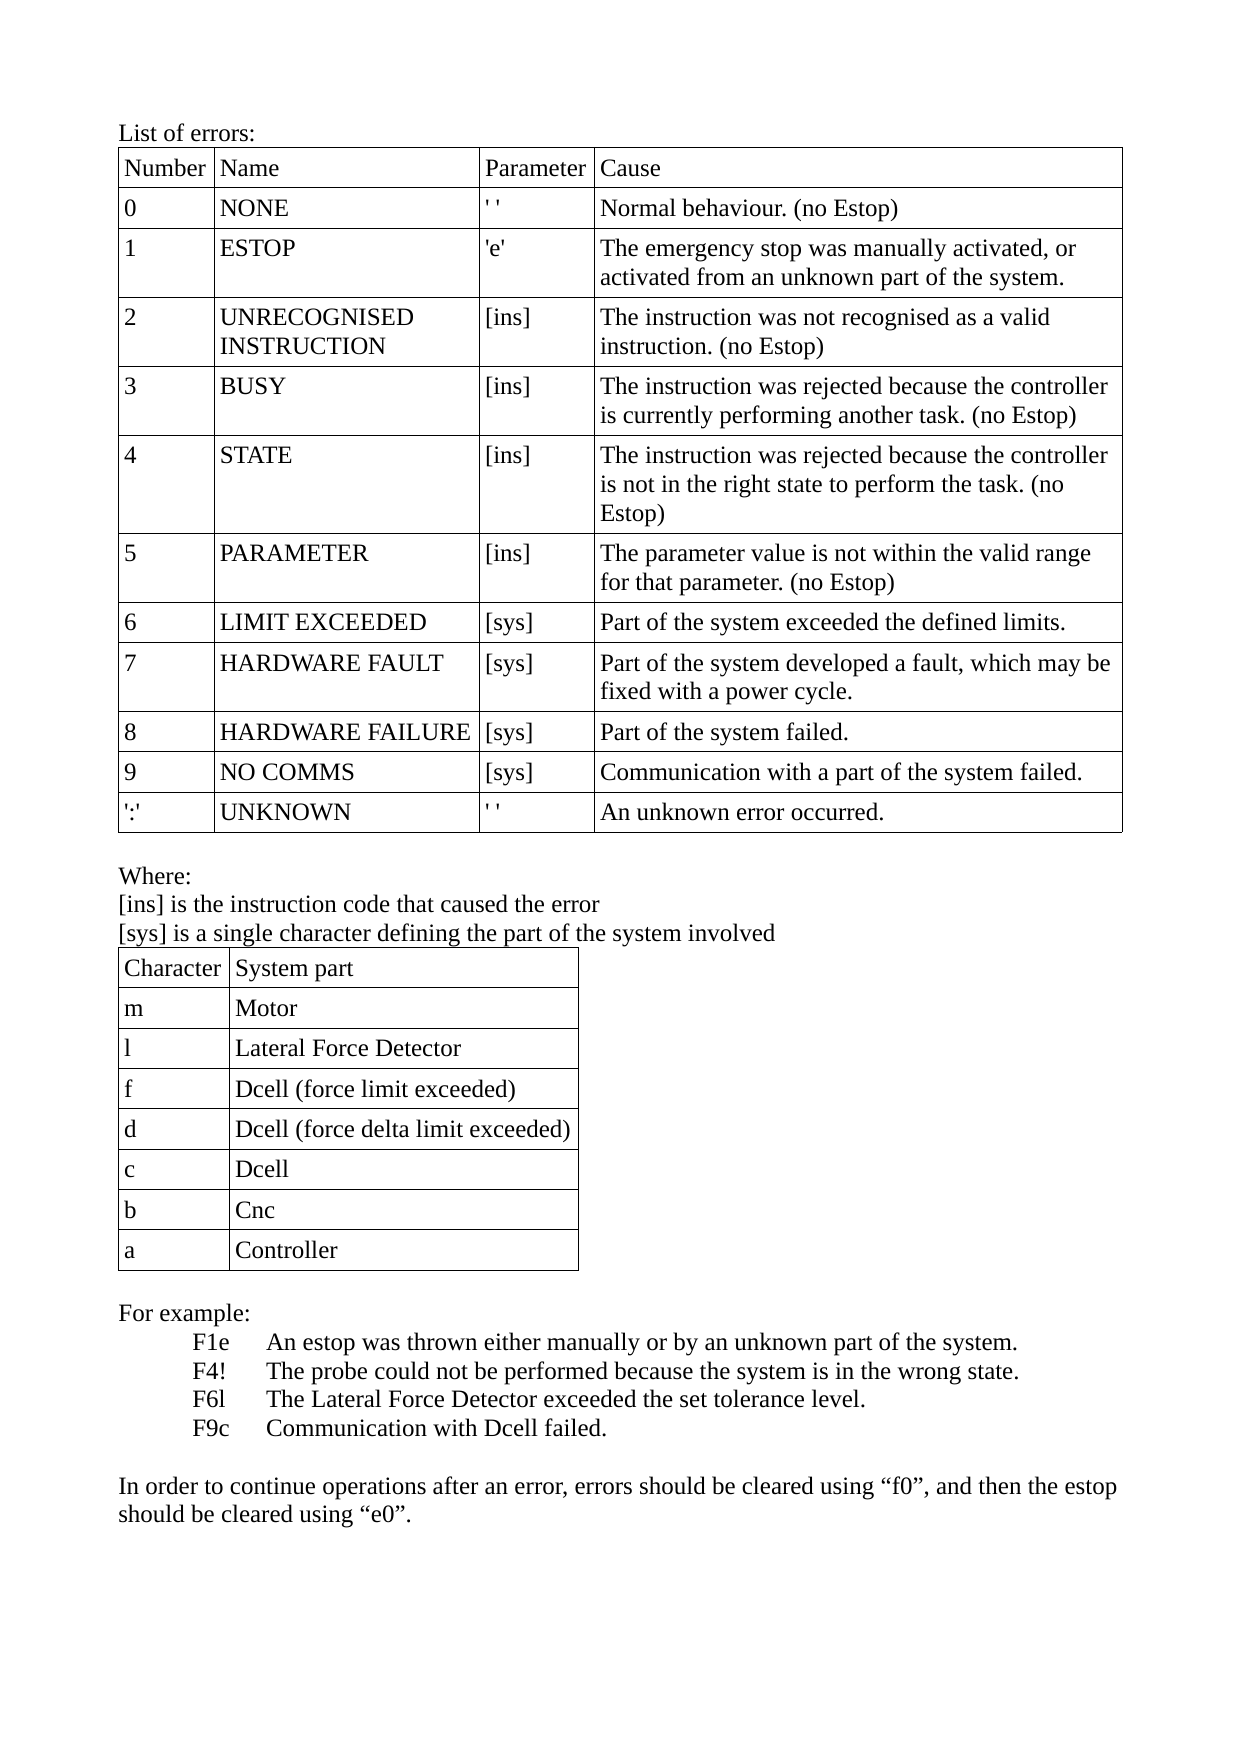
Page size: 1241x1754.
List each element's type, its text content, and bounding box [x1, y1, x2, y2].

table_cell The instruction was rejected because the controller is not in the right state to perform the task. (no Estop) [595, 436, 1122, 532]
text [ins] is the instruction code that caused the error [118, 889, 1122, 918]
table_header Character [119, 948, 229, 987]
text Where: [118, 861, 1122, 889]
table_cell ' ' [480, 793, 594, 832]
table_cell 7 [119, 643, 214, 711]
table_cell l [119, 1029, 229, 1068]
table_cell 9 [119, 752, 214, 792]
text [sys] is a single character defining the part of the system involved [118, 918, 1122, 947]
table_cell 2 [119, 298, 214, 366]
table_cell 3 [119, 367, 214, 435]
table_cell [ins] [480, 367, 594, 435]
table_cell UNKNOWN [215, 793, 479, 832]
table_cell STATE [215, 436, 479, 532]
table_cell Motor [230, 988, 578, 1028]
table_header Parameter [480, 148, 594, 187]
table_cell The instruction was not recognised as a valid instruction. (no Estop) [595, 298, 1122, 366]
table_cell Normal behaviour. (no Estop) [595, 188, 1122, 227]
table_cell NONE [215, 188, 479, 227]
table_cell ' ' [480, 188, 594, 227]
table_cell ESTOP [215, 229, 479, 297]
table_cell 8 [119, 712, 214, 751]
text For example: [118, 1298, 1122, 1327]
table_cell [sys] [480, 752, 594, 792]
text F1e An estop was thrown either manually or by an unknown part of the system. [118, 1327, 1122, 1356]
table_cell An unknown error occurred. [595, 793, 1122, 832]
table_header Cause [595, 148, 1122, 187]
text F9c Communication with Dcell failed. [118, 1413, 1122, 1442]
table_cell UNRECOGNISED INSTRUCTION [215, 298, 479, 366]
table_cell 'e' [480, 229, 594, 297]
table_cell The instruction was rejected because the controller is currently performing another task. (no Estop) [595, 367, 1122, 435]
text F4! The probe could not be performed because the system is in the wrong state. [118, 1356, 1122, 1384]
table_cell HARDWARE FAULT [215, 643, 479, 711]
table_cell The parameter value is not within the valid range for that parameter. (no Estop) [595, 534, 1122, 602]
table_cell Lateral Force Detector [230, 1029, 578, 1068]
table_cell [ins] [480, 436, 594, 532]
table_cell d [119, 1109, 229, 1148]
table_cell [sys] [480, 643, 594, 711]
table_cell Dcell (force limit exceeded) [230, 1069, 578, 1108]
table_cell Dcell [230, 1150, 578, 1189]
table_cell [ins] [480, 298, 594, 366]
table_cell Cnc [230, 1190, 578, 1229]
table_cell The emergency stop was manually activated, or activated from an unknown part of the system. [595, 229, 1122, 297]
table_cell m [119, 988, 229, 1028]
text In order to continue operations after an error, errors should be cleared using “f0”, and then the estop should be cleared using “e0”. [118, 1471, 1122, 1528]
table_cell [sys] [480, 603, 594, 642]
table_cell ':' [119, 793, 214, 832]
table_cell LIMIT EXCEEDED [215, 603, 479, 642]
table_header Name [215, 148, 479, 187]
table_cell b [119, 1190, 229, 1229]
table_cell Dcell (force delta limit exceeded) [230, 1109, 578, 1148]
table_cell f [119, 1069, 229, 1108]
table_cell Controller [230, 1230, 578, 1269]
table_cell a [119, 1230, 229, 1269]
table_cell 1 [119, 229, 214, 297]
table_cell 5 [119, 534, 214, 602]
table_cell [ins] [480, 534, 594, 602]
text List of errors: [118, 118, 1122, 147]
table_cell BUSY [215, 367, 479, 435]
table_header System part [230, 948, 578, 987]
table_cell 0 [119, 188, 214, 227]
table_cell c [119, 1150, 229, 1189]
table_cell Part of the system developed a fault, which may be fixed with a power cycle. [595, 643, 1122, 711]
table_cell [sys] [480, 712, 594, 751]
table_cell PARAMETER [215, 534, 479, 602]
table_cell HARDWARE FAILURE [215, 712, 479, 751]
table_header Number [119, 148, 214, 187]
table_cell Part of the system failed. [595, 712, 1122, 751]
table_cell Communication with a part of the system failed. [595, 752, 1122, 792]
table_cell NO COMMS [215, 752, 479, 792]
text F6l The Lateral Force Detector exceeded the set tolerance level. [118, 1384, 1122, 1413]
table_cell 4 [119, 436, 214, 532]
table_cell Part of the system exceeded the defined limits. [595, 603, 1122, 642]
table_cell 6 [119, 603, 214, 642]
